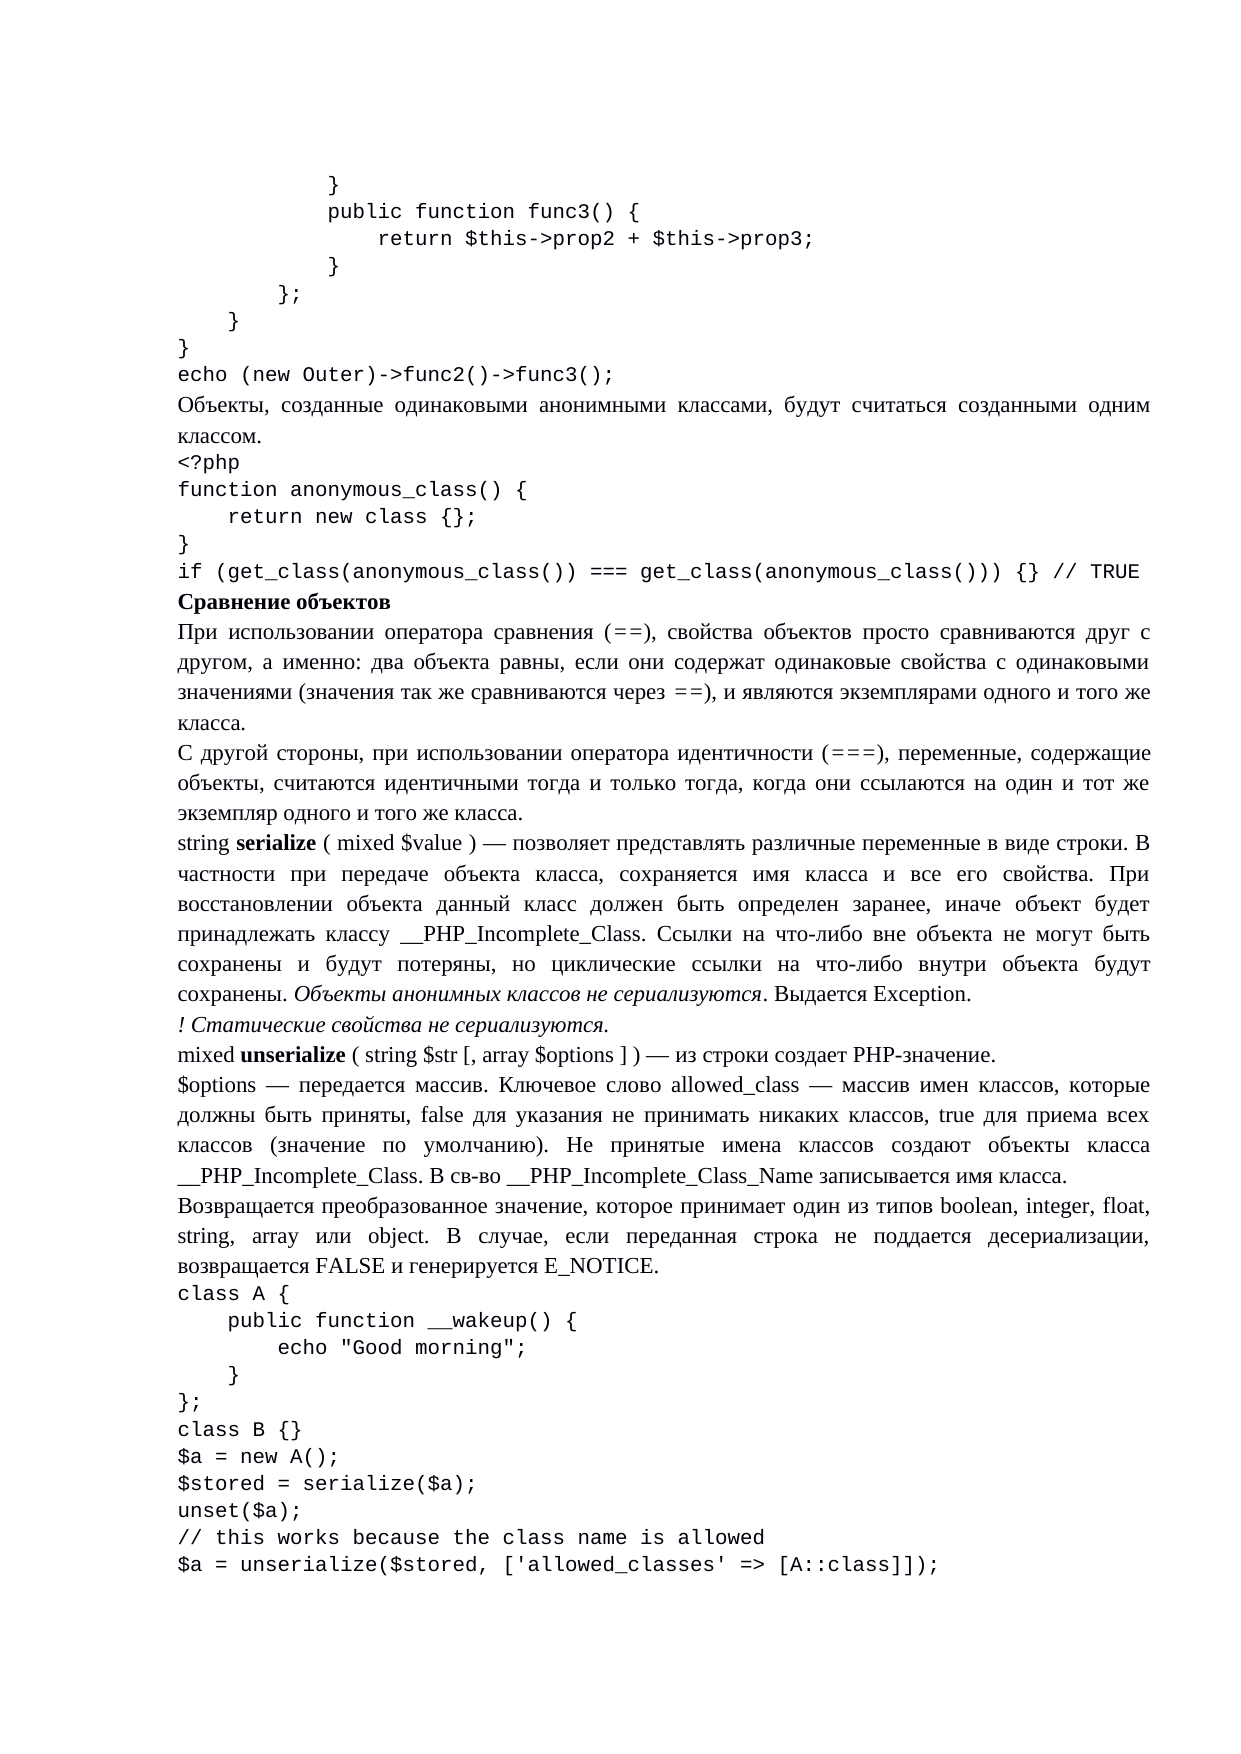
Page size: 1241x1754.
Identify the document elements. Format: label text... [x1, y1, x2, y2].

text return $this->prop2 + $this->prop3; [177, 228, 1152, 252]
text С другой стороны, при использовании оператора идентичности (===), переменные, содержащие объекты, считаются идентичными тогда и только тогда, когда они ссылаются на один и тот же экземпляр одного и того же класса. [177, 739, 1152, 826]
text $a = new A(); [177, 1446, 1152, 1469]
text echo "Good morning"; [177, 1337, 1152, 1361]
text } [177, 1364, 1152, 1388]
text echo (new Outer)->func2()->func3(); [177, 364, 1152, 388]
text // this works because the class name is allowed [177, 1527, 1152, 1551]
text function anonymous_class() { [177, 479, 1152, 503]
text if (get_class(anonymous_class()) === get_class(anonymous_class())) {} // TRUE [177, 561, 1152, 584]
text }; [177, 1391, 1152, 1415]
text } [177, 256, 1152, 279]
text } [177, 337, 1152, 361]
text class A { [177, 1283, 1152, 1306]
text } [177, 174, 1152, 198]
text Возвращается преобразованное значение, которое принимает один из типов boolean, integer, float, string, array или object. В случае, если переданная строка не поддается десериализации, возвращается FALSE и генерируется E_NOTICE. [177, 1192, 1152, 1279]
text $stored = serialize($a); [177, 1473, 1152, 1497]
text class B {} [177, 1418, 1152, 1442]
text <?php [177, 452, 1152, 476]
text public function func3() { [177, 201, 1152, 225]
text return new class {}; [177, 506, 1152, 530]
text При использовании оператора сравнения (==), свойства объектов просто сравниваются друг с другом, а именно: два объекта равны, если они содержат одинаковые свойства с одинаковыми значениями (значения так же сравниваются через ==), и являются экземплярами одного и того же класса. [177, 618, 1152, 735]
text unset($a); [177, 1500, 1152, 1524]
text string serialize ( mixed $value ) — позволяет представлять различные переменные в виде строки. В частности при передаче объекта класса, сохраняется имя класса и все его свойства. При восстановлении объекта данный класс должен быть определен заранее, иначе объект будет принадлежать классу __PHP_Incomplete_Class. Ссылки на что-либо вне объекта не могут быть сохранены и будут потеряны, но циклические ссылки на что-либо внутри объекта будут сохранены. Объекты анонимных классов не сериализуются. Выдается Exception. [177, 829, 1152, 1007]
text public function __wakeup() { [177, 1310, 1152, 1333]
text Объекты, созданные одинаковыми анонимными классами, будут считаться созданными одним классом. [177, 391, 1152, 448]
text Сравнение объектов [177, 588, 1152, 614]
text $options — передается массив. Ключевое слово allowed_class — массив имен классов, которые должны быть приняты, false для указания не принимать никаких классов, true для приема всех классов (значение по умолчанию). Не принятые имена классов создают объекты класса __PHP_Incomplete_Class. В св-во __PHP_Incomplete_Class_Name записывается имя класса. [177, 1071, 1152, 1188]
text ! Статические свойства не сериализуются. [177, 1011, 1152, 1037]
text }; [177, 283, 1152, 306]
text $a = unserialize($stored, ['allowed_classes' => [A::class]]); [177, 1554, 1152, 1578]
text } [177, 533, 1152, 557]
text mixed unserialize ( string $str [, array $options ] ) — из строки создает PHP-значение. [177, 1041, 1152, 1067]
text } [177, 310, 1152, 333]
